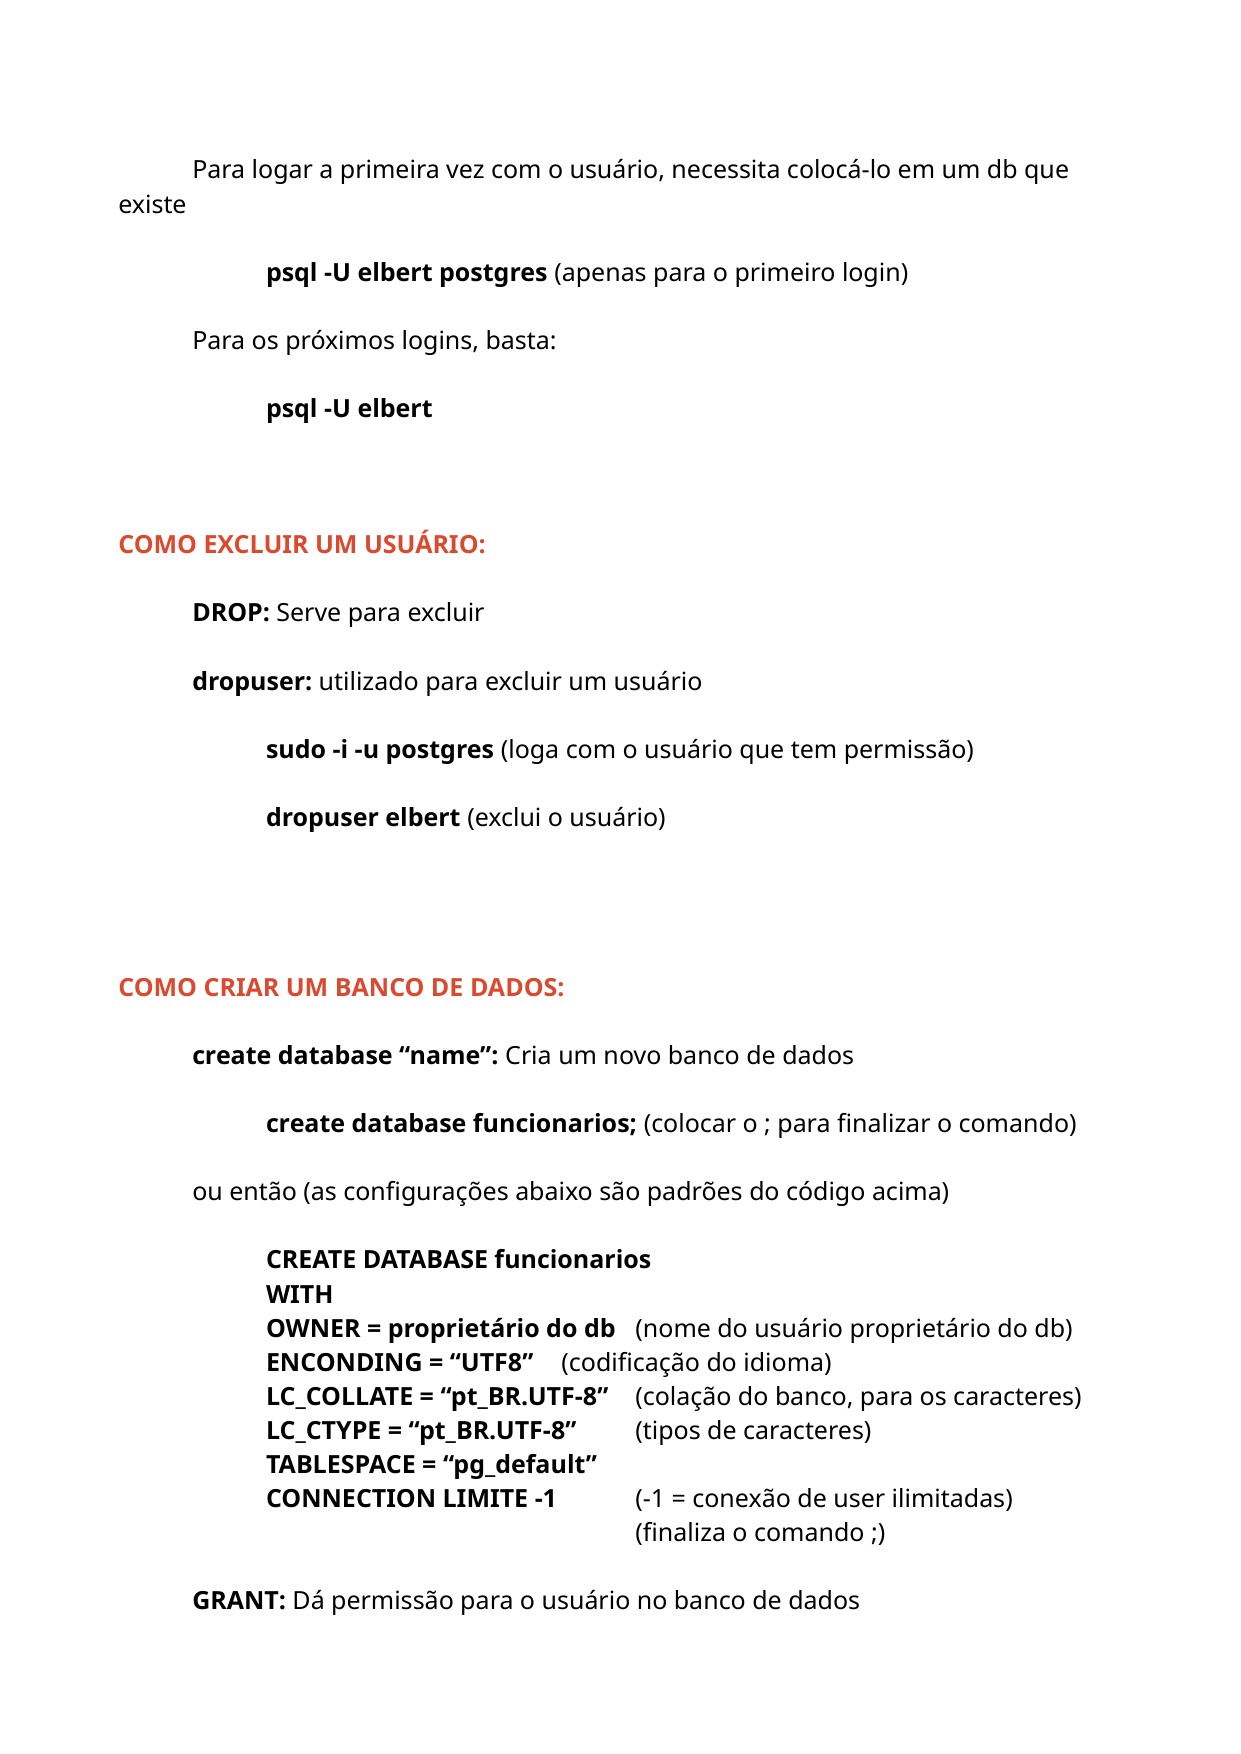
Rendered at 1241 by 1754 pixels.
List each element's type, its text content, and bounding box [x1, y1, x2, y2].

text create database funcionarios; (colocar o ; para finalizar o comando) [118, 1106, 1122, 1140]
text create database “name”: Cria um novo banco de dados [118, 1038, 1122, 1072]
text psql -U elbert postgres (apenas para o primeiro login) [118, 254, 1122, 288]
text psql -U elbert [118, 391, 1122, 425]
text WITH [118, 1276, 1122, 1310]
text TABLESPACE = “pg_default” [118, 1447, 1122, 1481]
text COMO CRIAR UM BANCO DE DADOS: [118, 970, 1122, 1004]
text dropuser elbert (exclui o usuário) [118, 799, 1122, 833]
text ou então (as configurações abaixo são padrões do código acima) [118, 1174, 1122, 1208]
text ENCONDING = “UTF8” (codificação do idioma) [118, 1344, 1122, 1378]
text GRANT: Dá permissão para o usuário no banco de dados [118, 1583, 1122, 1617]
text Para os próximos logins, basta: [118, 322, 1122, 357]
text LC_CTYPE = “pt_BR.UTF-8” (tipos de caracteres) [118, 1412, 1122, 1447]
text Para logar a primeira vez com o usuário, necessita colocá-lo em um db que existe [118, 152, 1122, 220]
text sudo -i -u postgres (loga com o usuário que tem permissão) [118, 731, 1122, 765]
text CREATE DATABASE funcionarios [118, 1242, 1122, 1276]
text DROP: Serve para excluir [118, 595, 1122, 629]
text dropuser: utilizado para excluir um usuário [118, 663, 1122, 697]
text LC_COLLATE = “pt_BR.UTF-8” (colação do banco, para os caracteres) [118, 1378, 1122, 1412]
text COMO EXCLUIR UM USUÁRIO: [118, 527, 1122, 561]
text CONNECTION LIMITE -1 (-1 = conexão de user ilimitadas) [118, 1481, 1122, 1515]
text (finaliza o comando ;) [118, 1515, 1122, 1549]
text OWNER = proprietário do db (nome do usuário proprietário do db) [118, 1310, 1122, 1344]
